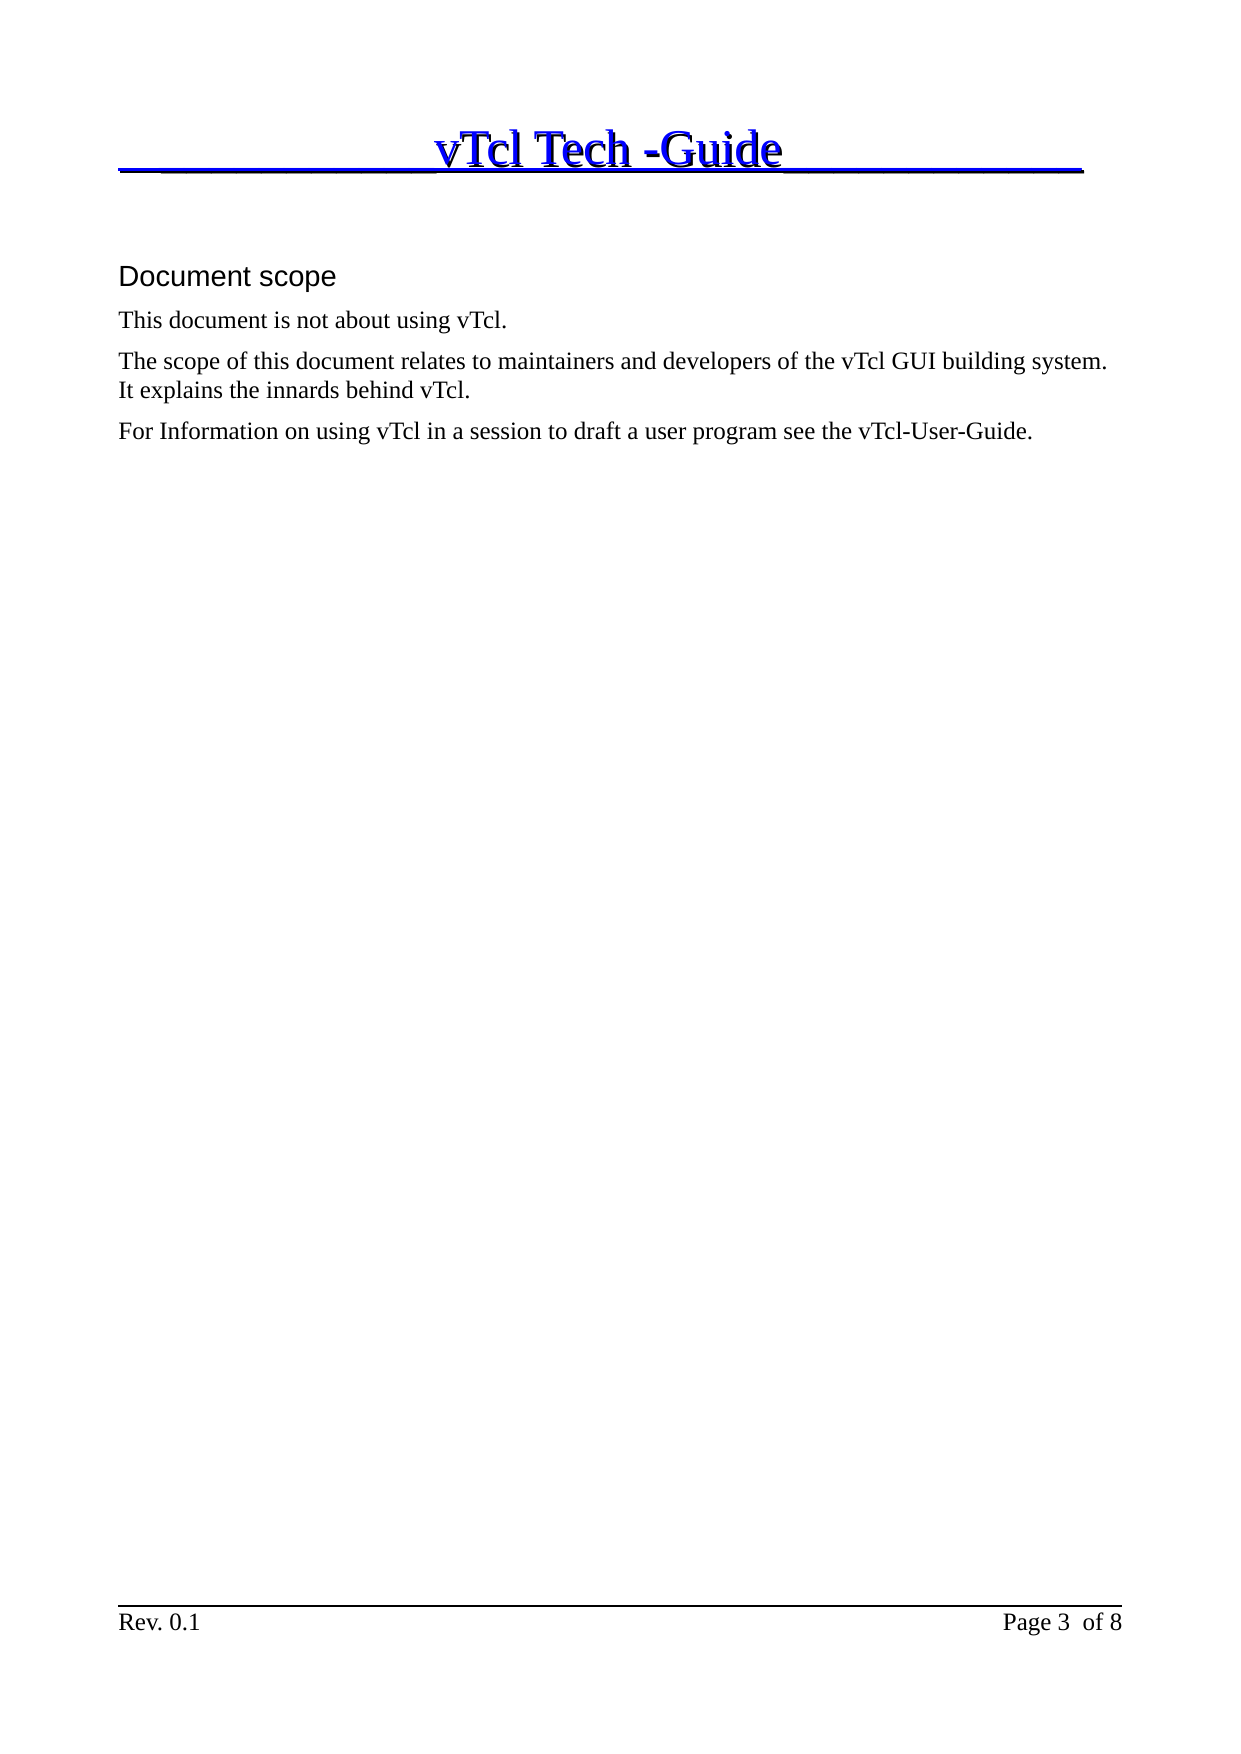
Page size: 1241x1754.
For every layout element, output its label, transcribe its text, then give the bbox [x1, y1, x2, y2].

subtitle Document scope [118, 259, 1122, 292]
text This document is not about using vTcl. [118, 305, 1122, 334]
text The scope of this document relates to maintainers and developers of the vTcl GUI building system. It explains the innards behind vTcl. [118, 346, 1122, 404]
text For Information on using vTcl in a session to draft a user program see the vTcl-User-Guide. [118, 416, 1122, 445]
